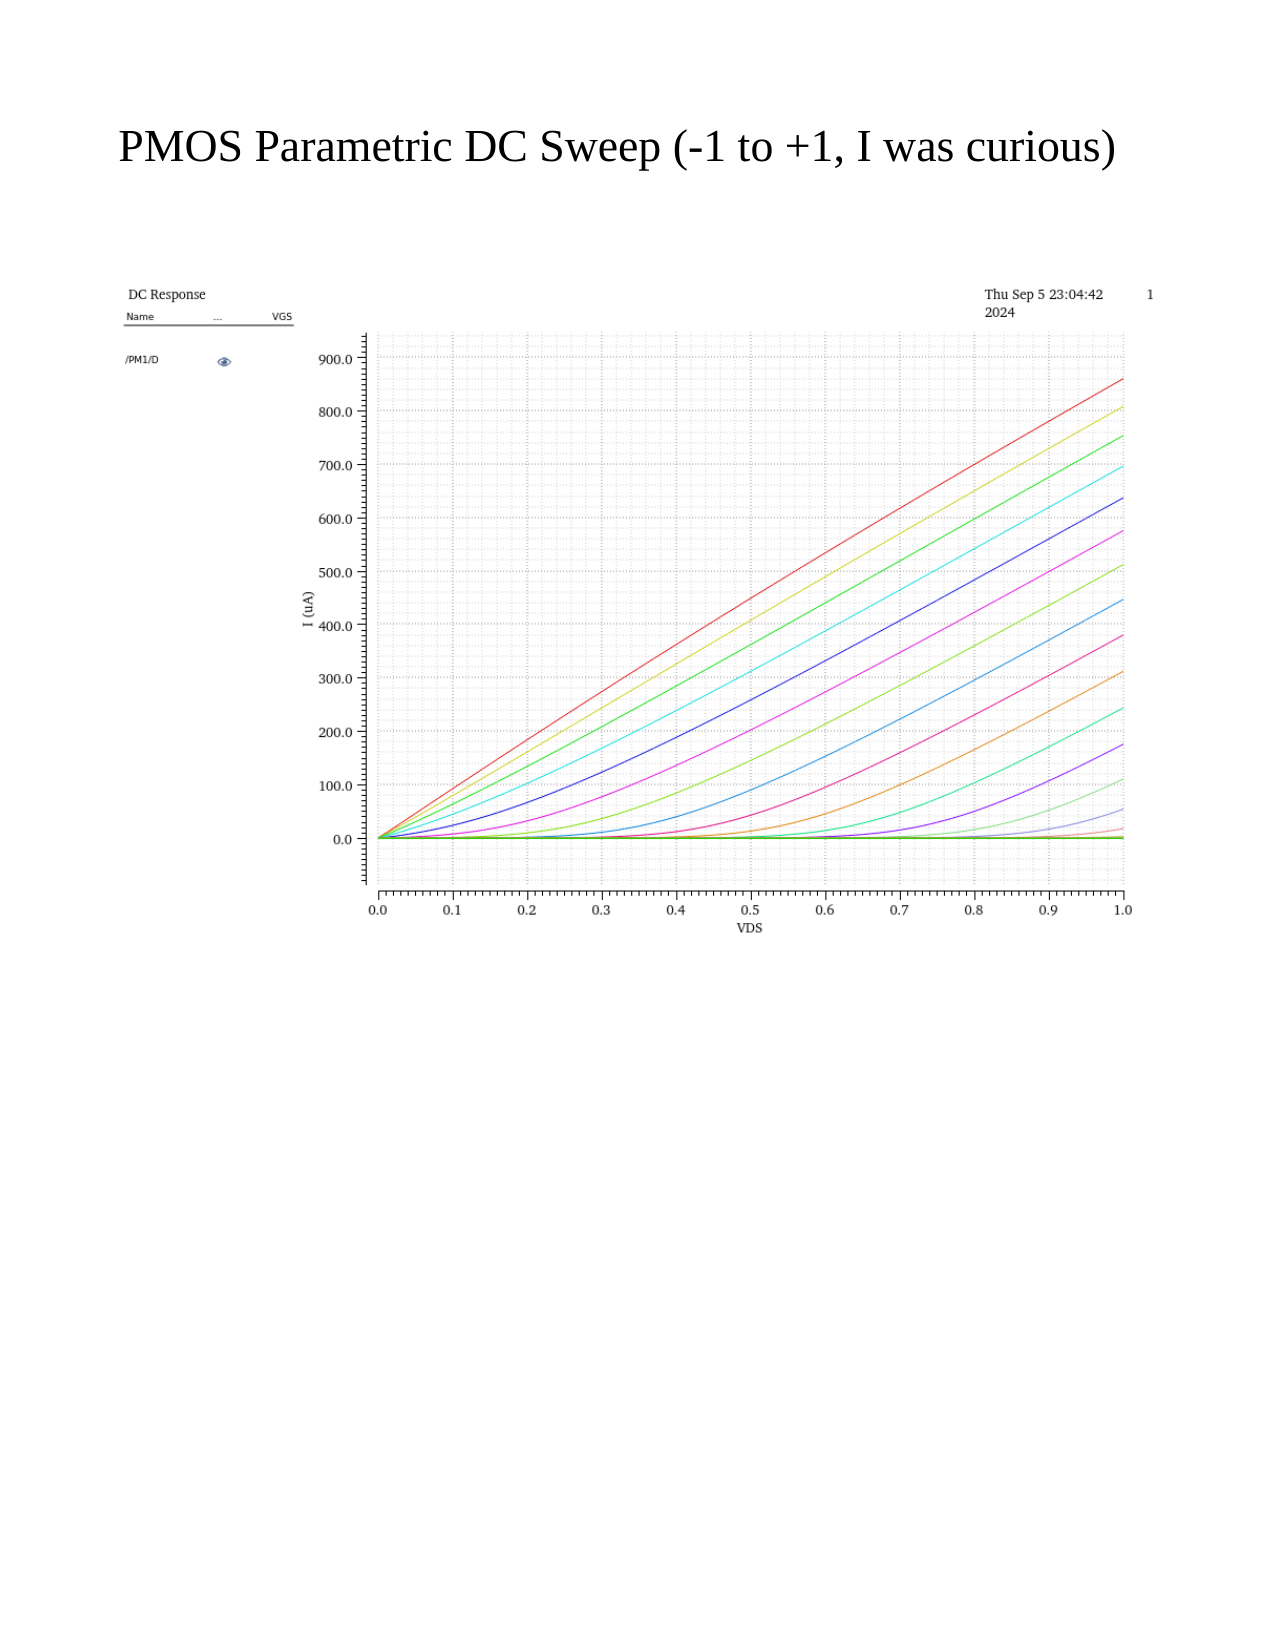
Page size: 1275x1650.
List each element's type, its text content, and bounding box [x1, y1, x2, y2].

picture [118, 276, 1157, 942]
text PMOS Parametric DC Sweep (-1 to +1, I was curious) [118, 118, 1157, 171]
